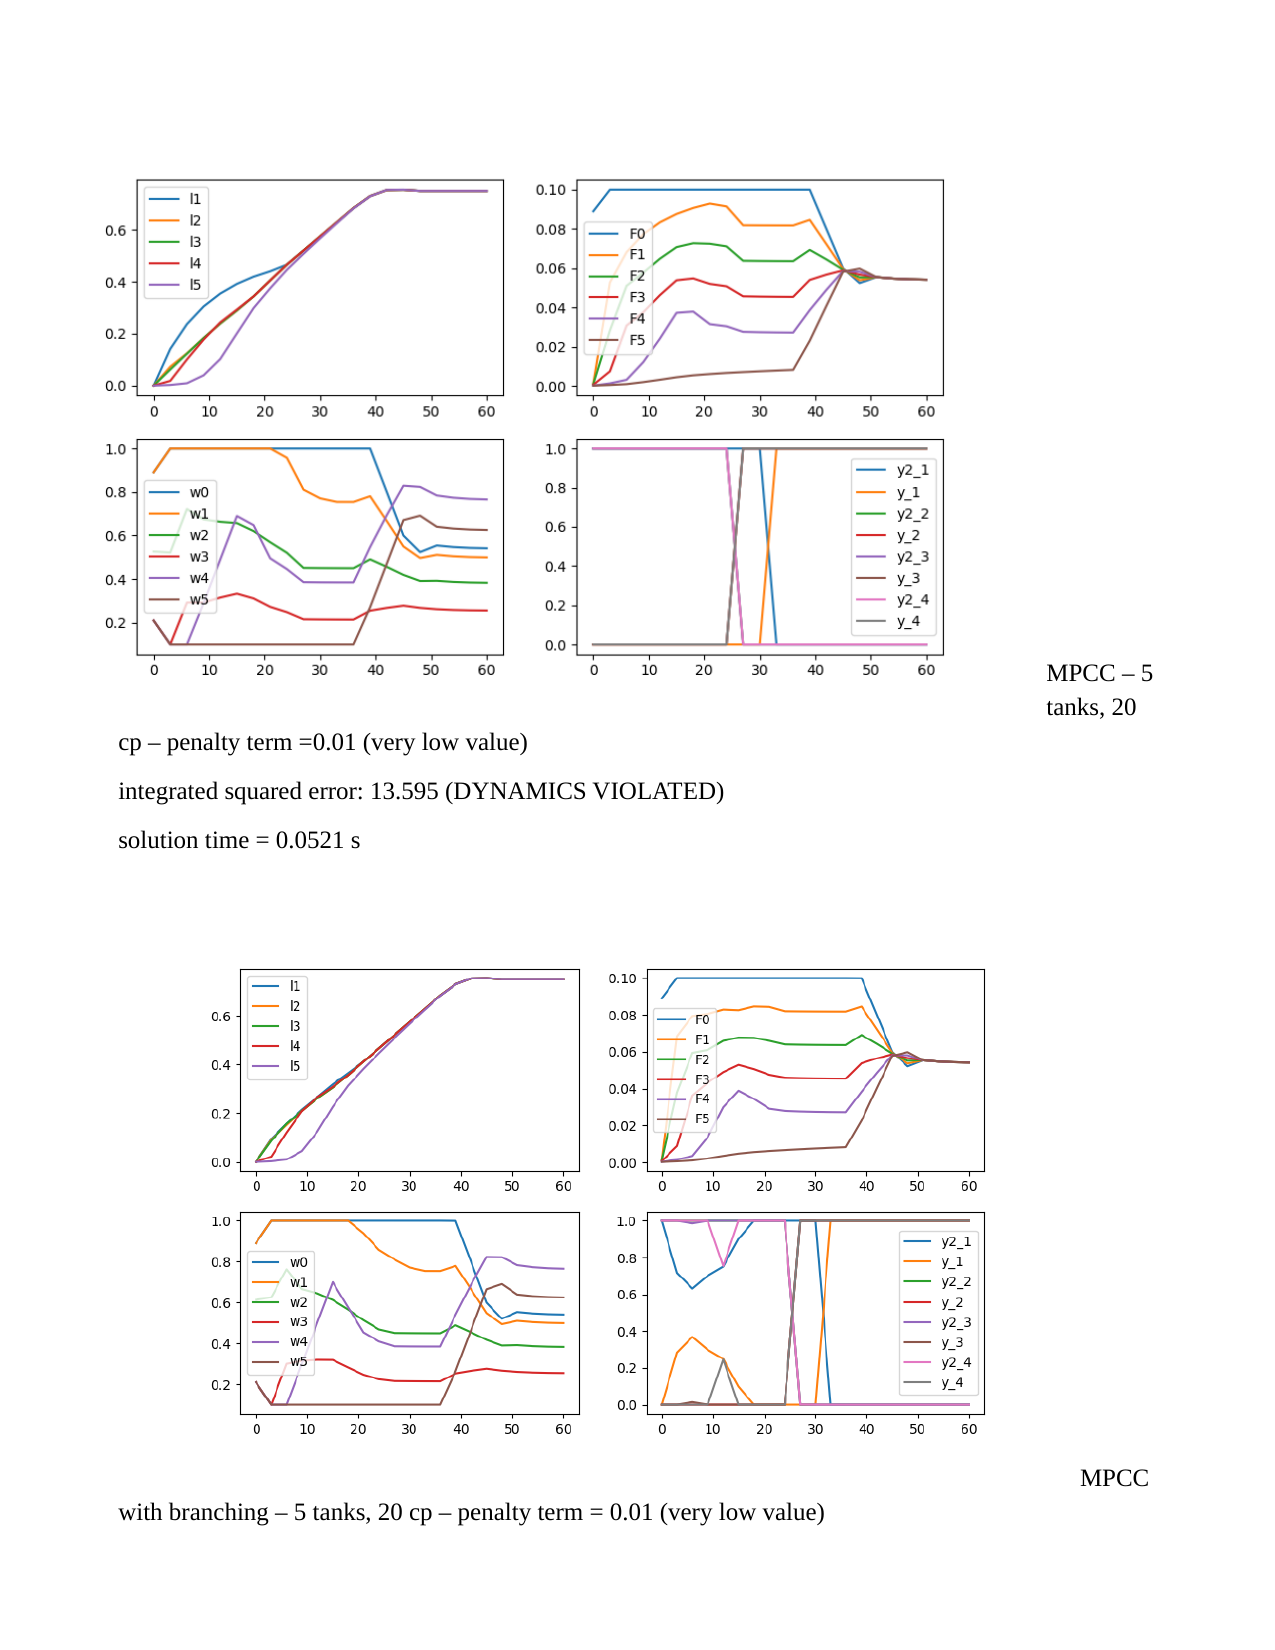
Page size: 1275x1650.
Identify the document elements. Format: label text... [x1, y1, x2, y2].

text solution time = 0.0521 s [118, 825, 1157, 854]
picture [120, 899, 1080, 1477]
text MPCC – 5 tanks, 20 cp – penalty term =0.01 (very low value) [118, 658, 1157, 756]
picture [7, 106, 1047, 722]
text MPCC with branching – 5 tanks, 20 cp – penalty term = 0.01 (very low value) [118, 1463, 1157, 1526]
text integrated squared error: 13.595 (DYNAMICS VIOLATED) [118, 776, 1157, 804]
